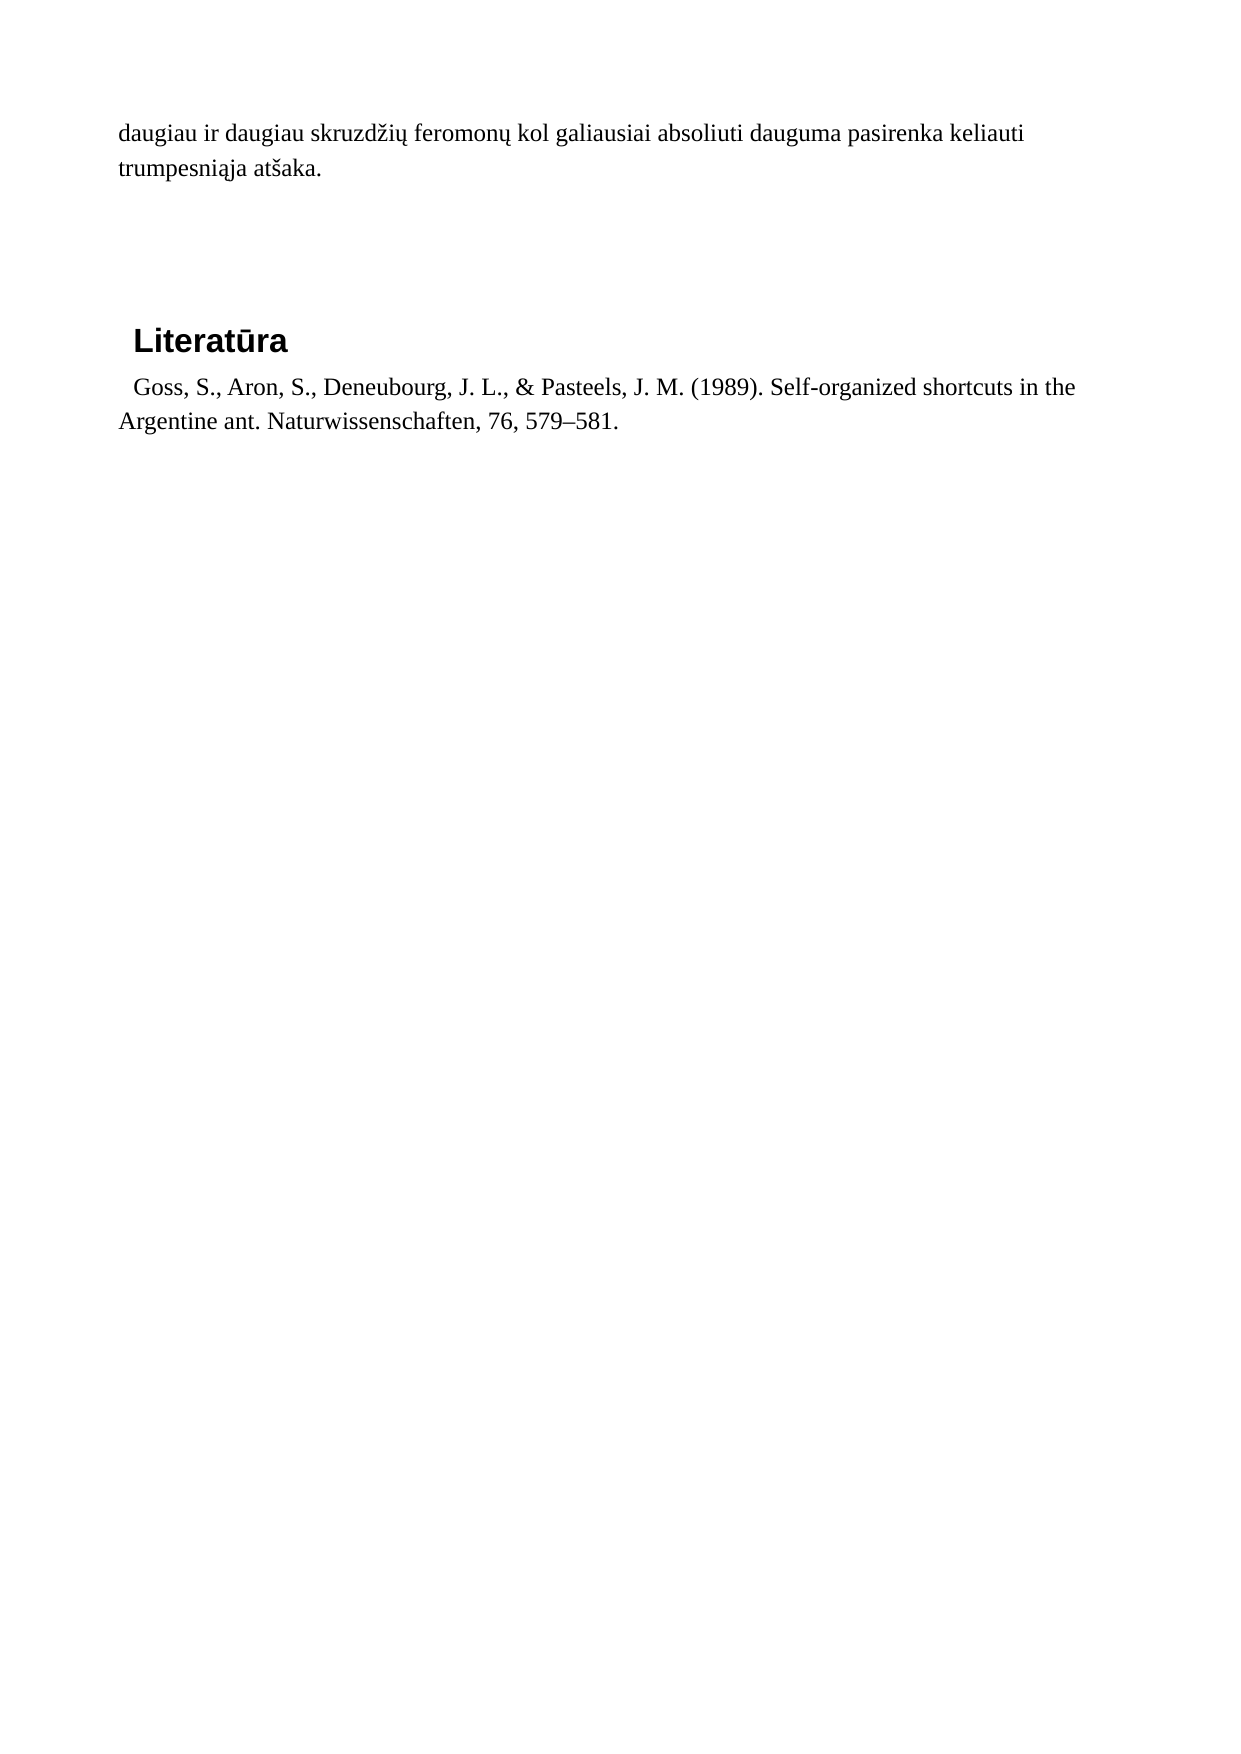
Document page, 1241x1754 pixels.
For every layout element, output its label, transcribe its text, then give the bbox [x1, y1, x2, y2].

subtitle Literatūra [118, 321, 1122, 359]
text Goss, S., Aron, S., Deneubourg, J. L., & Pasteels, J. M. (1989). Self-organized shortcuts in the Argentine ant. Naturwissenschaften, 76, 579–581. [118, 372, 1122, 435]
text daugiau ir daugiau skruzdžių feromonų kol galiausiai absoliuti dauguma pasirenka keliauti trumpesniąja atšaka. [118, 118, 1122, 181]
